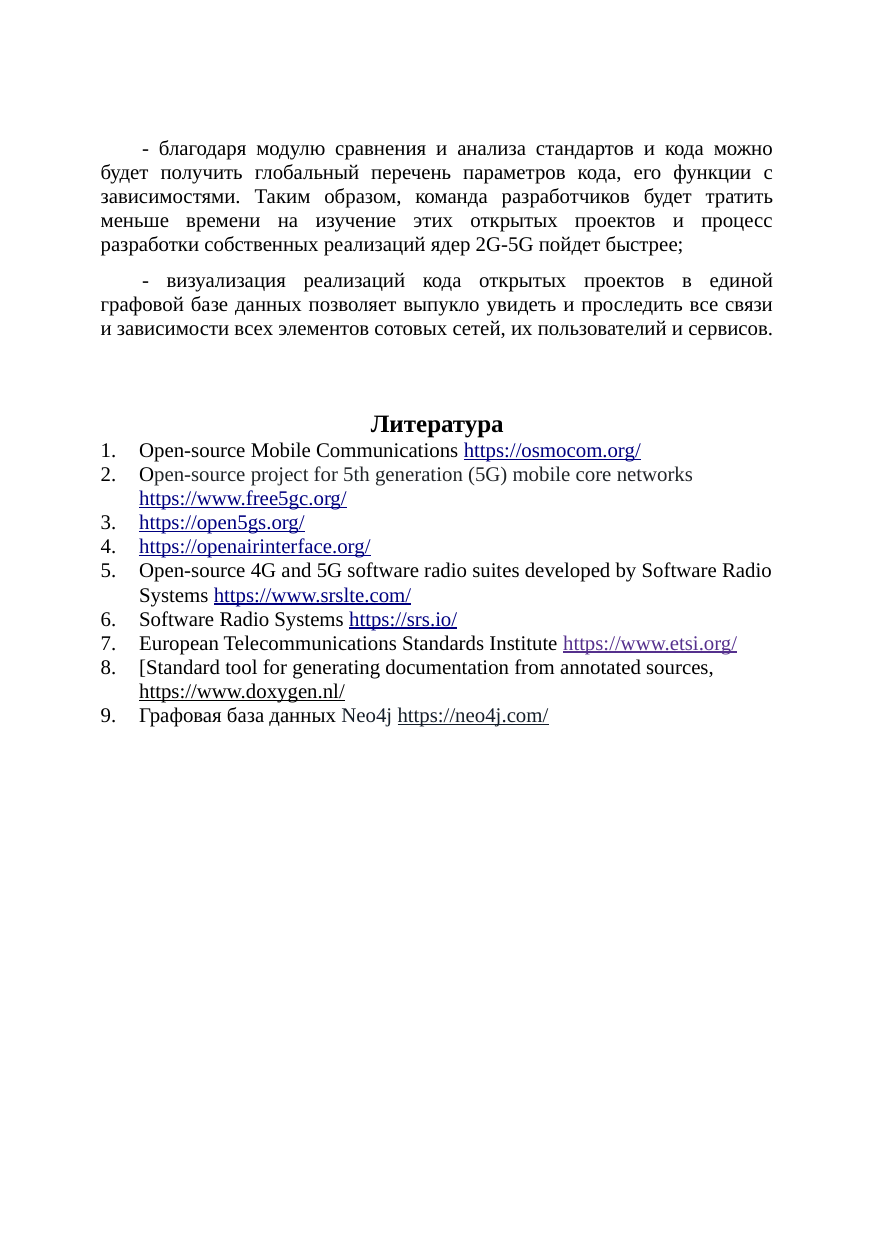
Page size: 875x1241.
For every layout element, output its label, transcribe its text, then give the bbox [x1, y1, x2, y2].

list Open-source 4G and 5G software radio suites developed by Software Radio Systems https://www.srslte.com/ [100, 558, 774, 607]
list https://openairinterface.org/ [100, 534, 774, 558]
text - визуализация реализаций кода открытых проектов в единой графовой базе данных позволяет выпукло увидеть и проследить все связи и зависимости всех элементов сотовых сетей, их пользователий и сервисов. [100, 268, 774, 340]
list Open-source Mobile Communications https://osmocom.org/ [100, 438, 774, 462]
list Графовая база данных Neo4j https://neo4j.com/ [100, 703, 774, 727]
list Open-source project for 5th generation (5G) mobile core networks https://www.free5gc.org/ [100, 462, 774, 510]
text Литература [100, 409, 774, 438]
text - благодаря модулю сравнения и анализа стандартов и кода можно будет получить глобальный перечень параметров кода, его функции с зависимостями. Таким образом, команда разработчиков будет тратить меньше времени на изучение этих открытых проектов и процесс разработки собственных реализаций ядер 2G-5G пойдет быстрее; [100, 136, 774, 256]
list [Standard tool for generating documentation from annotated sources, https://www.doxygen.nl/ [100, 655, 774, 703]
list European Telecommunications Standards Institute https://www.etsi.org/ [100, 631, 774, 655]
list Software Radio Systems https://srs.io/ [100, 607, 774, 631]
list https://open5gs.org/ [100, 510, 774, 534]
